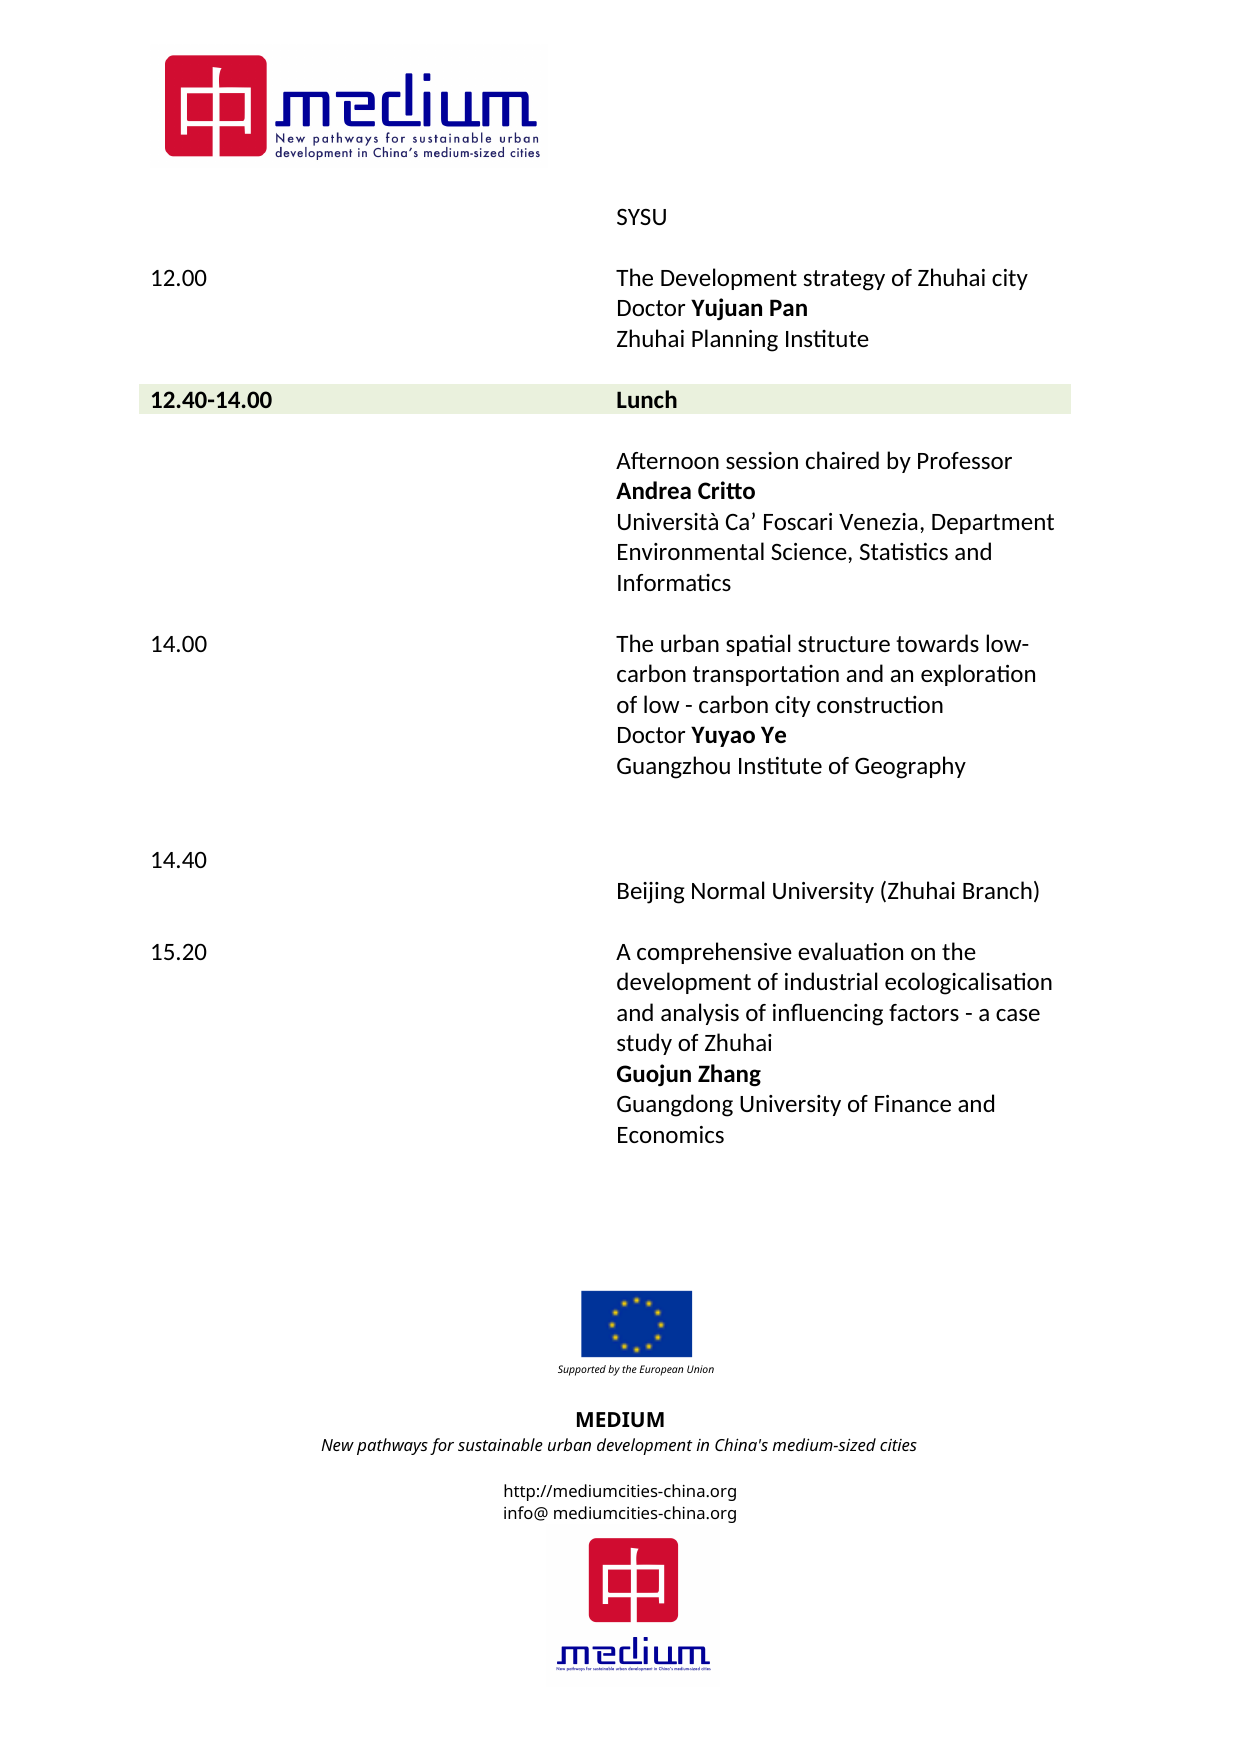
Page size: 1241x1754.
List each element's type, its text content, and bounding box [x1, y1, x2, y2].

table_cell SYSU [605, 201, 1071, 231]
table_cell [139, 323, 605, 353]
table_cell [605, 905, 1071, 936]
table_cell [139, 1150, 605, 1180]
table_cell [605, 598, 1071, 628]
table_cell [605, 231, 1071, 262]
table_cell 14.00 [139, 628, 605, 750]
picture [150, 44, 549, 168]
table_cell The Development strategy of Zhuhai city Doctor Yujuan Pan [605, 262, 1071, 323]
table_cell The urban spatial structure towards low-carbon transportation and an exploration of low - carbon city construction Doctor Yuyao Ye [605, 628, 1071, 750]
table_cell [605, 414, 1071, 445]
table_cell Guangzhou Institute of Geography [605, 750, 1071, 875]
table_cell [139, 231, 605, 262]
table_cell Zhuhai Planning Institute [605, 323, 1071, 353]
table_cell [139, 353, 605, 384]
table_cell [605, 353, 1071, 384]
table_cell [139, 750, 605, 790]
table_cell [139, 905, 605, 936]
table_cell Lunch [605, 384, 1071, 414]
table_cell [139, 506, 605, 597]
table_cell 12.00 [139, 262, 605, 323]
table_cell [139, 875, 605, 905]
table_cell A comprehensive evaluation on the development of industrial ecologicalisation and analysis of influencing factors - a case study of Zhuhai Guojun Zhang [605, 936, 1071, 1088]
table_cell [139, 598, 605, 628]
table_cell 14.40 [139, 844, 605, 875]
table_cell Guangdong University of Finance and Economics [605, 1089, 1071, 1149]
table_cell [605, 1150, 1071, 1180]
picture [581, 1284, 693, 1363]
picture [546, 1524, 720, 1687]
table_cell Beijing Normal University (Zhuhai Branch) [605, 875, 1071, 905]
table_cell 15.20 [139, 936, 605, 1088]
table_cell Università Ca’ Foscari Venezia, Department Environmental Science, Statistics and Informatics [605, 506, 1071, 597]
table_cell Afternoon session chaired by Professor Andrea Critto [605, 445, 1071, 506]
table_cell [139, 201, 605, 231]
table_cell [139, 1089, 605, 1149]
table_cell [139, 414, 605, 445]
table_cell 12.40-14.00 [139, 384, 605, 414]
table_cell [139, 445, 605, 506]
